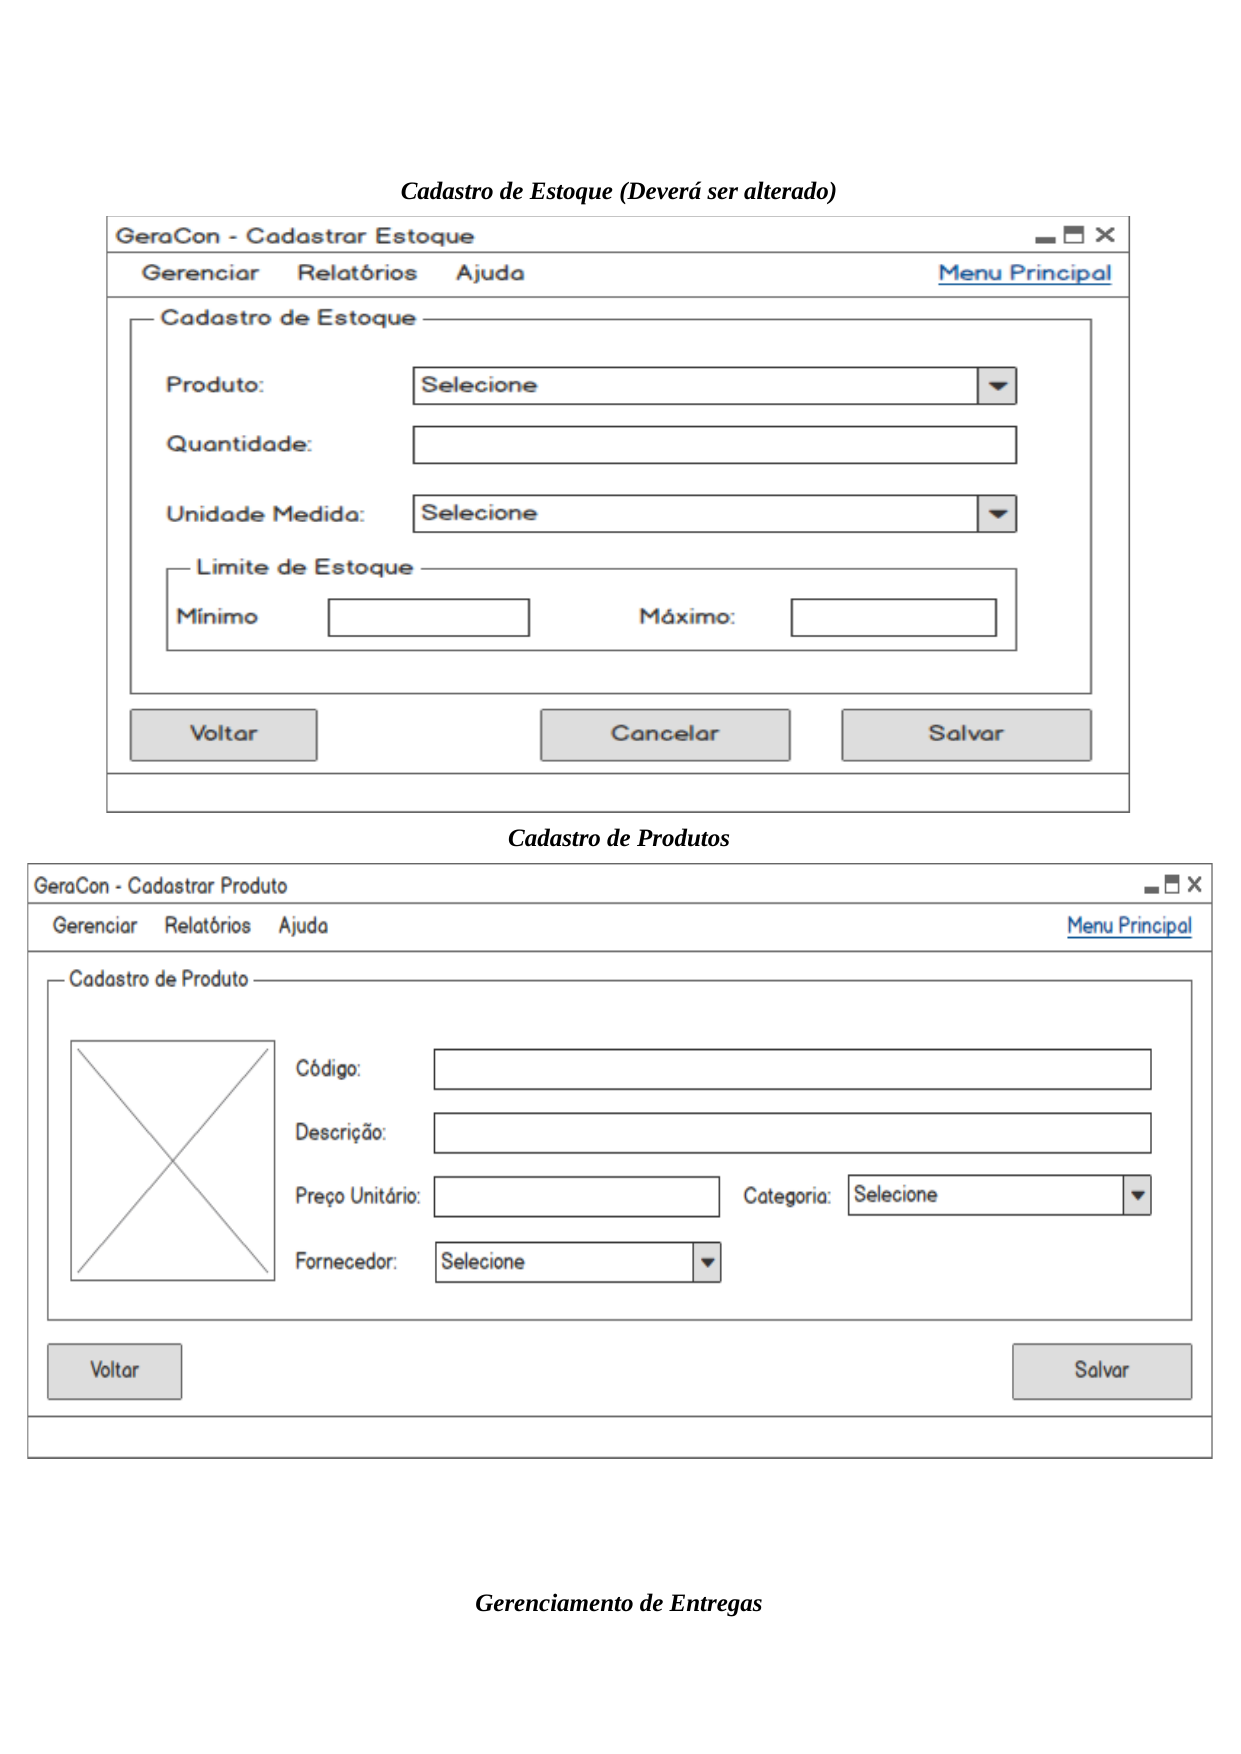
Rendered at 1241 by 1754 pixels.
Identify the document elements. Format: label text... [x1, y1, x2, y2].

picture [27, 863, 1213, 1459]
text Cadastro de Produtos [118, 813, 1122, 852]
text Gerenciamento de Entregas [118, 1588, 1122, 1617]
text Cadastro de Estoque (Deverá ser alterado) [118, 176, 1122, 205]
picture [106, 216, 1131, 813]
